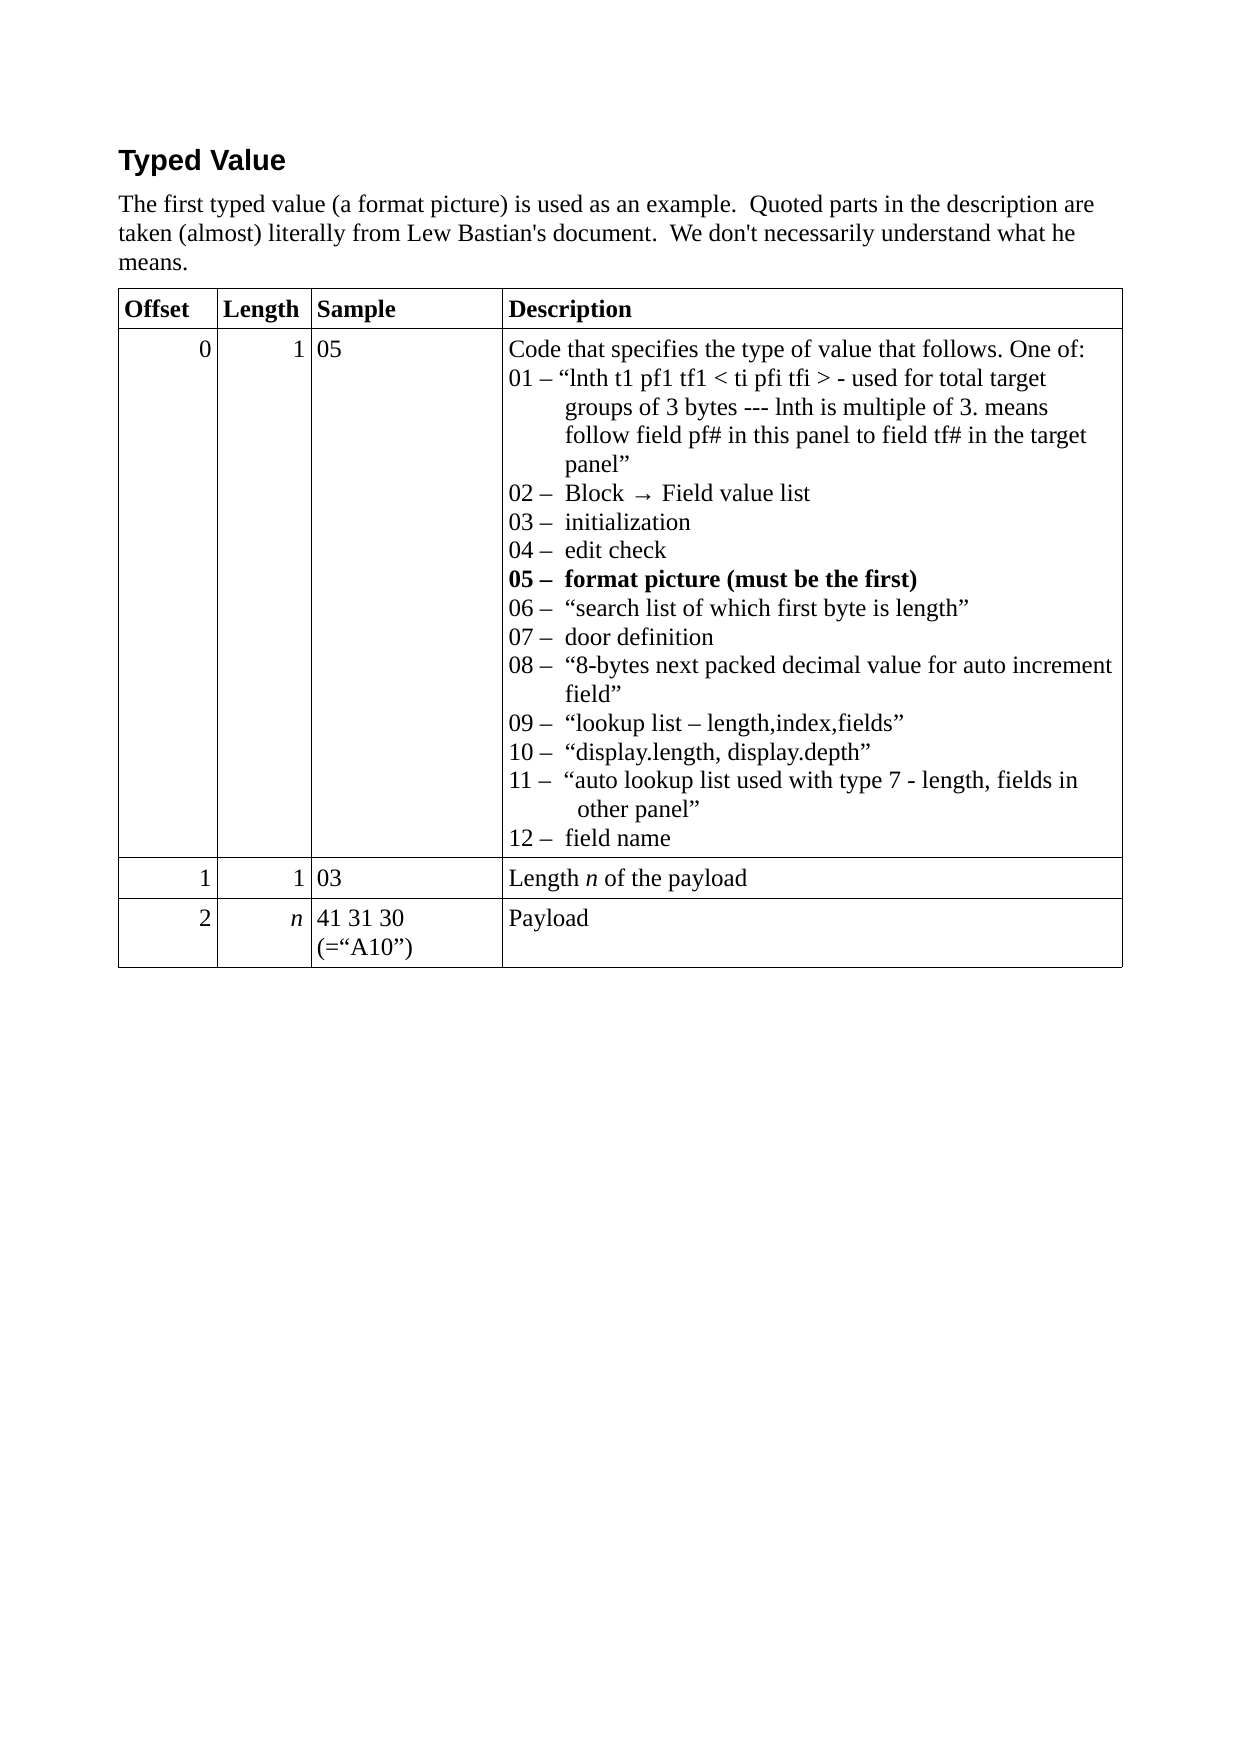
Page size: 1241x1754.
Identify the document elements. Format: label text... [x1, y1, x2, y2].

table_header Sample [312, 289, 502, 328]
table_cell Code that specifies the type of value that follows. One of: 01 – “lnth t1 pf1 tf1 < ti pfi tfi > - used for total target groups of 3 bytes --- lnth is multiple of 3. means follow field pf# in this panel to field tf# in the target panel” 02 – Block → Field value list 03 – initialization 04 – edit check 05 – format picture (must be the first) 06 – “search list of which first byte is length” 07 – door definition 08 – “8-bytes next packed decimal value for auto increment field” 09 – “lookup list – length,index,fields” 10 – “display.length, display.depth” 11 – “auto lookup list used with type 7 - length, fields in other panel” 12 – field name [503, 329, 1122, 857]
table_header Description [503, 289, 1122, 328]
table_cell 1 [218, 858, 311, 898]
table_cell 0 [119, 329, 217, 857]
table_cell n [218, 899, 311, 967]
table_cell 2 [119, 899, 217, 967]
subtitle Typed Value [118, 143, 1122, 177]
table_cell 05 [312, 329, 502, 857]
table_cell Length n of the payload [503, 858, 1122, 898]
table_cell 41 31 30 (=“A10”) [312, 899, 502, 967]
text The first typed value (a format picture) is used as an example. Quoted parts in the description are taken (almost) literally from Lew Bastian's document. We don't necessarily understand what he means. [118, 189, 1122, 275]
table_cell 1 [218, 329, 311, 857]
table_header Offset [119, 289, 217, 328]
table_cell 03 [312, 858, 502, 898]
table_cell 1 [119, 858, 217, 898]
table_cell Payload [503, 899, 1122, 967]
table_header Length [218, 289, 311, 328]
